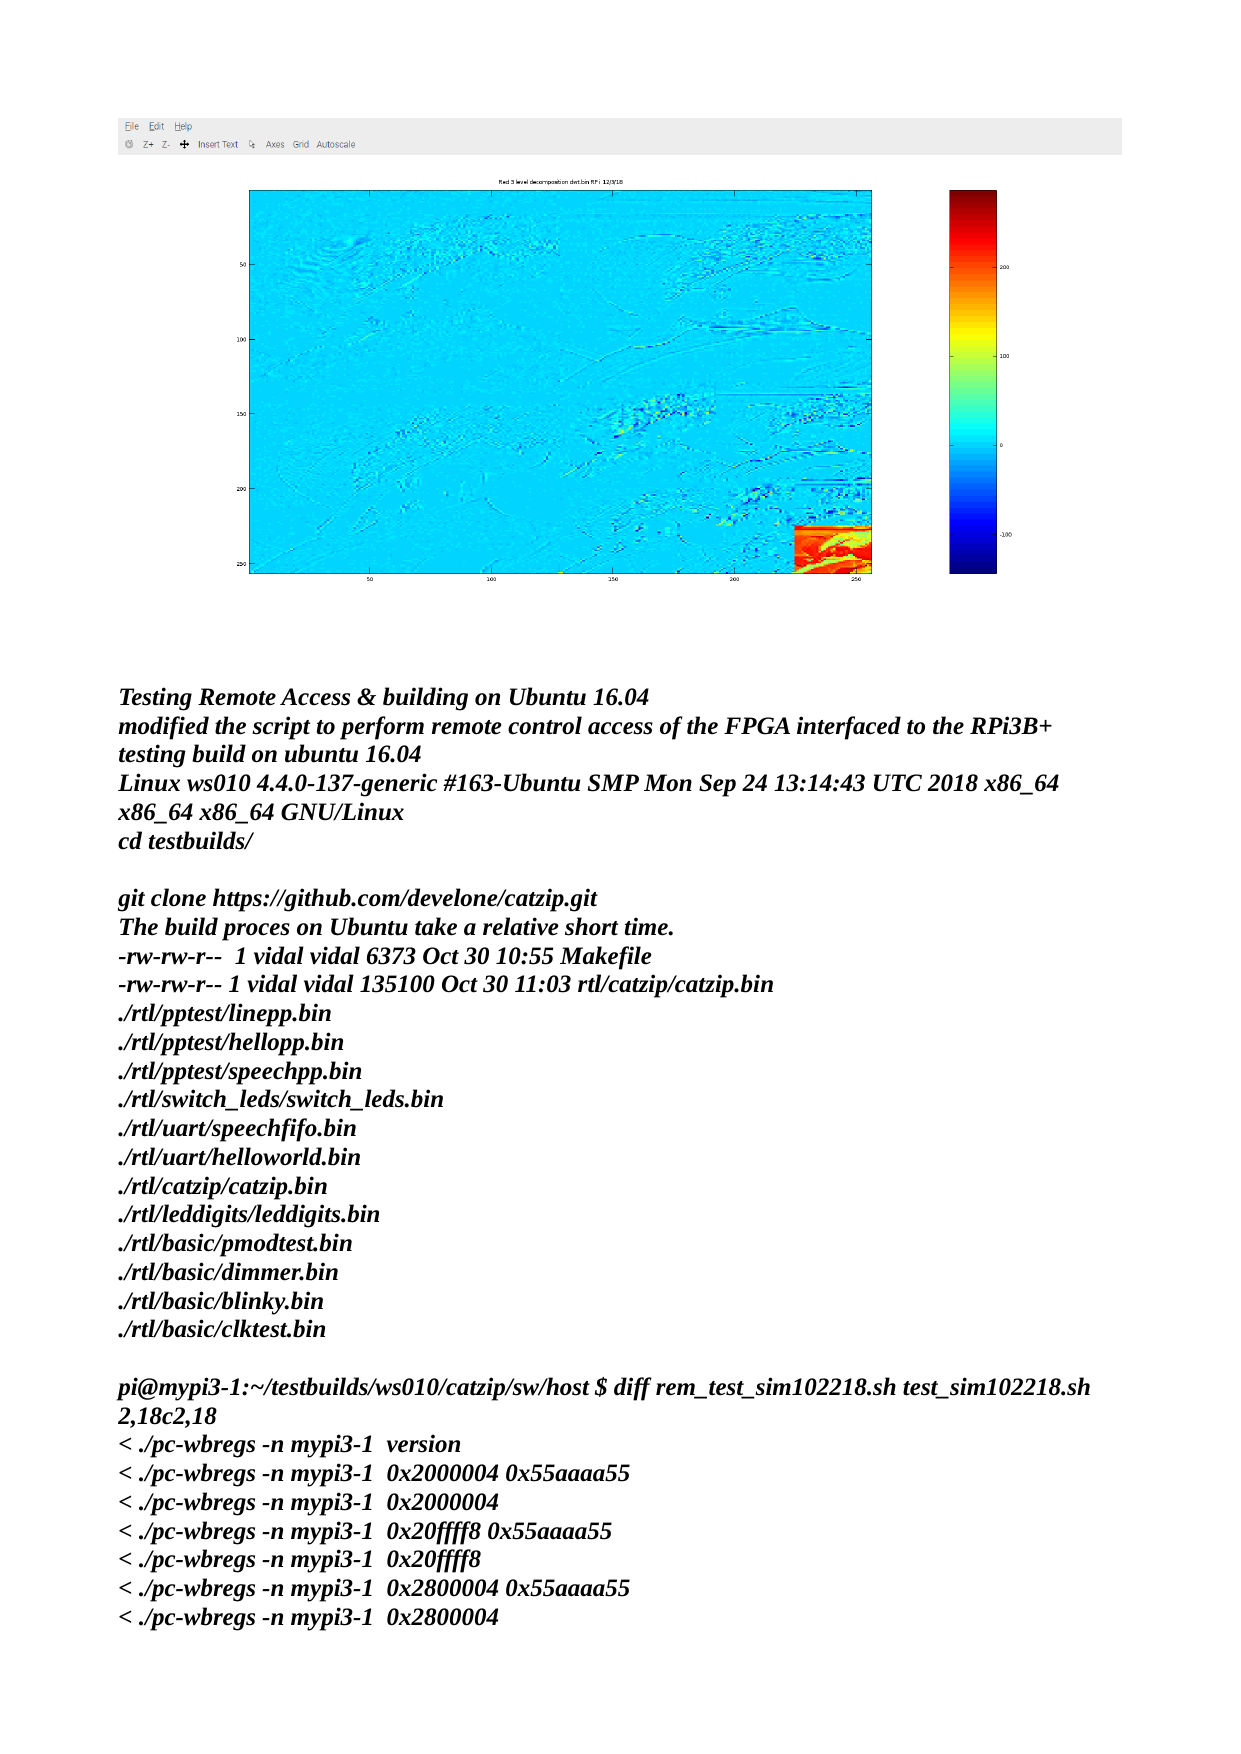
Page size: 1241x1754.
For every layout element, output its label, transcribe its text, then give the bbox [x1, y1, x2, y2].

text < ./pc-wbregs -n mypi3-1 0x2800004 0x55aaaa55 [118, 1573, 1122, 1602]
text ./rtl/basic/dimmer.bin [118, 1257, 1122, 1286]
text Testing Remote Access & building on Ubuntu 16.04 [118, 682, 1122, 711]
text cd testbuilds/ [118, 826, 1122, 854]
text -rw-rw-r-- 1 vidal vidal 6373 Oct 30 10:55 Makefile [118, 941, 1122, 969]
text ./rtl/basic/clktest.bin [118, 1314, 1122, 1343]
text ./rtl/leddigits/leddigits.bin [118, 1199, 1122, 1228]
text -rw-rw-r-- 1 vidal vidal 135100 Oct 30 11:03 rtl/catzip/catzip.bin [118, 969, 1122, 998]
text ./rtl/pptest/speechpp.bin [118, 1056, 1122, 1084]
text < ./pc-wbregs -n mypi3-1 0x20ffff8 [118, 1544, 1122, 1573]
text ./rtl/switch_leds/switch_leds.bin [118, 1084, 1122, 1113]
text ./rtl/basic/pmodtest.bin [118, 1228, 1122, 1257]
text ./rtl/pptest/hellopp.bin [118, 1027, 1122, 1056]
text pi@mypi3-1:~/testbuilds/ws010/catzip/sw/host $ diff rem_test_sim102218.sh test_sim102218.sh [118, 1372, 1122, 1401]
text ./rtl/uart/speechfifo.bin [118, 1113, 1122, 1142]
text < ./pc-wbregs -n mypi3-1 0x2800004 [118, 1602, 1122, 1631]
text ./rtl/pptest/linepp.bin [118, 998, 1122, 1027]
text ./rtl/basic/blinky.bin [118, 1286, 1122, 1314]
text < ./pc-wbregs -n mypi3-1 0x2000004 0x55aaaa55 [118, 1458, 1122, 1487]
text git clone https://github.com/develone/catzip.git [118, 883, 1122, 912]
picture [118, 118, 1123, 625]
text testing build on ubuntu 16.04 [118, 739, 1122, 768]
text ./rtl/uart/helloworld.bin [118, 1142, 1122, 1171]
text 2,18c2,18 [118, 1401, 1122, 1429]
text The build proces on Ubuntu take a relative short time. [118, 912, 1122, 941]
text modified the script to perform remote control access of the FPGA interfaced to the RPi3B+ [118, 711, 1122, 739]
text < ./pc-wbregs -n mypi3-1 0x2000004 [118, 1487, 1122, 1516]
text Linux ws010 4.4.0-137-generic #163-Ubuntu SMP Mon Sep 24 13:14:43 UTC 2018 x86_64 x86_64 x86_64 GNU/Linux [118, 768, 1122, 826]
text < ./pc-wbregs -n mypi3-1 0x20ffff8 0x55aaaa55 [118, 1516, 1122, 1544]
text ./rtl/catzip/catzip.bin [118, 1171, 1122, 1199]
text < ./pc-wbregs -n mypi3-1 version [118, 1429, 1122, 1458]
